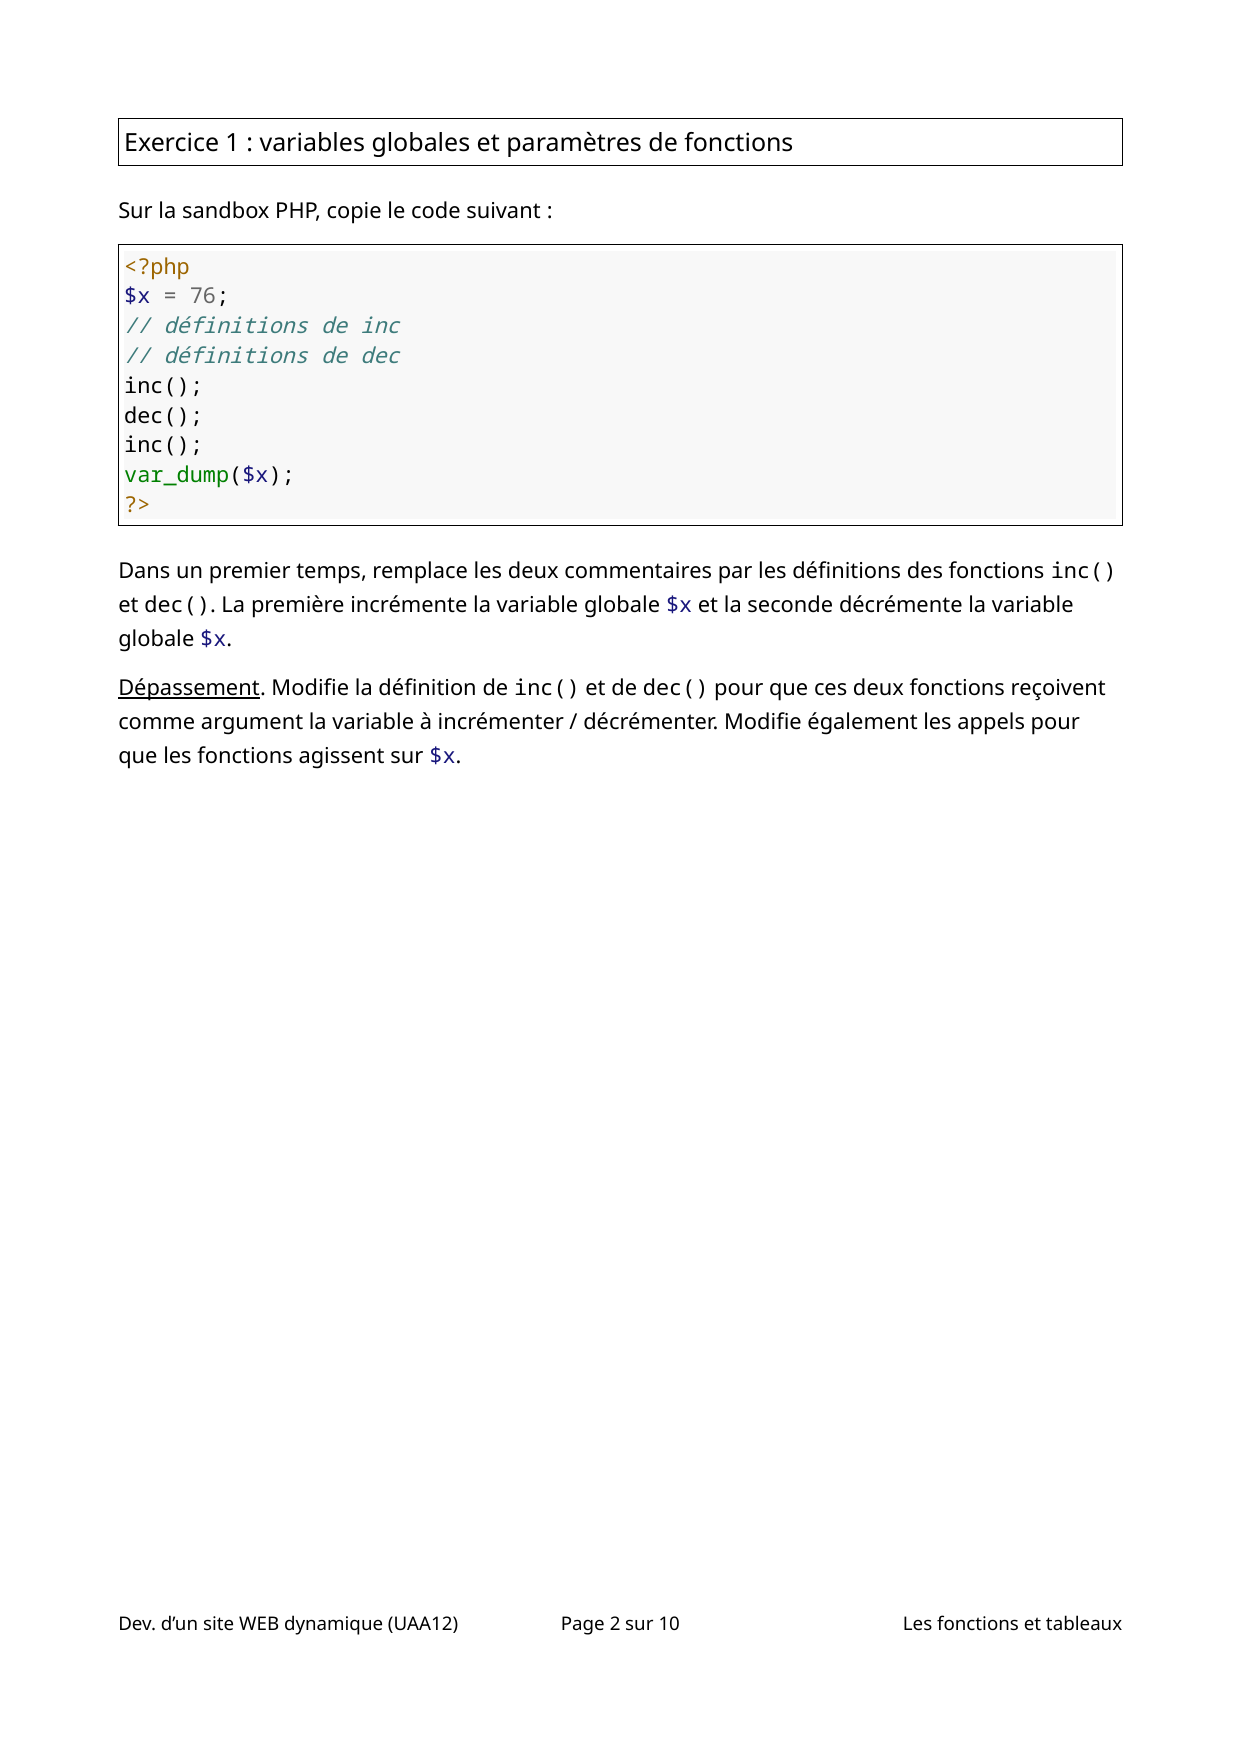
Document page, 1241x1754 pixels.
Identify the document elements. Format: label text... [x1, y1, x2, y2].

table_header Exercice 1 : variables globales et paramètres de fonctions [119, 119, 1122, 165]
table_header <?php $x = 76; // définitions de inc // définitions de dec inc(); dec(); inc(); var_dump($x); ?> [119, 245, 1122, 524]
text Dans un premier temps, remplace les deux commentaires par les définitions des fonctions inc() et dec(). La première incrémente la variable globale $x et la seconde décrémente la variable globale $x. [118, 555, 1122, 653]
text Dépassement. Modifie la définition de inc() et de dec() pour que ces deux fonctions reçoivent comme argument la variable à incrémenter / décrémenter. Modifie également les appels pour que les fonctions agissent sur $x. [118, 672, 1122, 770]
text Sur la sandbox PHP, copie le code suivant : [118, 195, 1122, 225]
